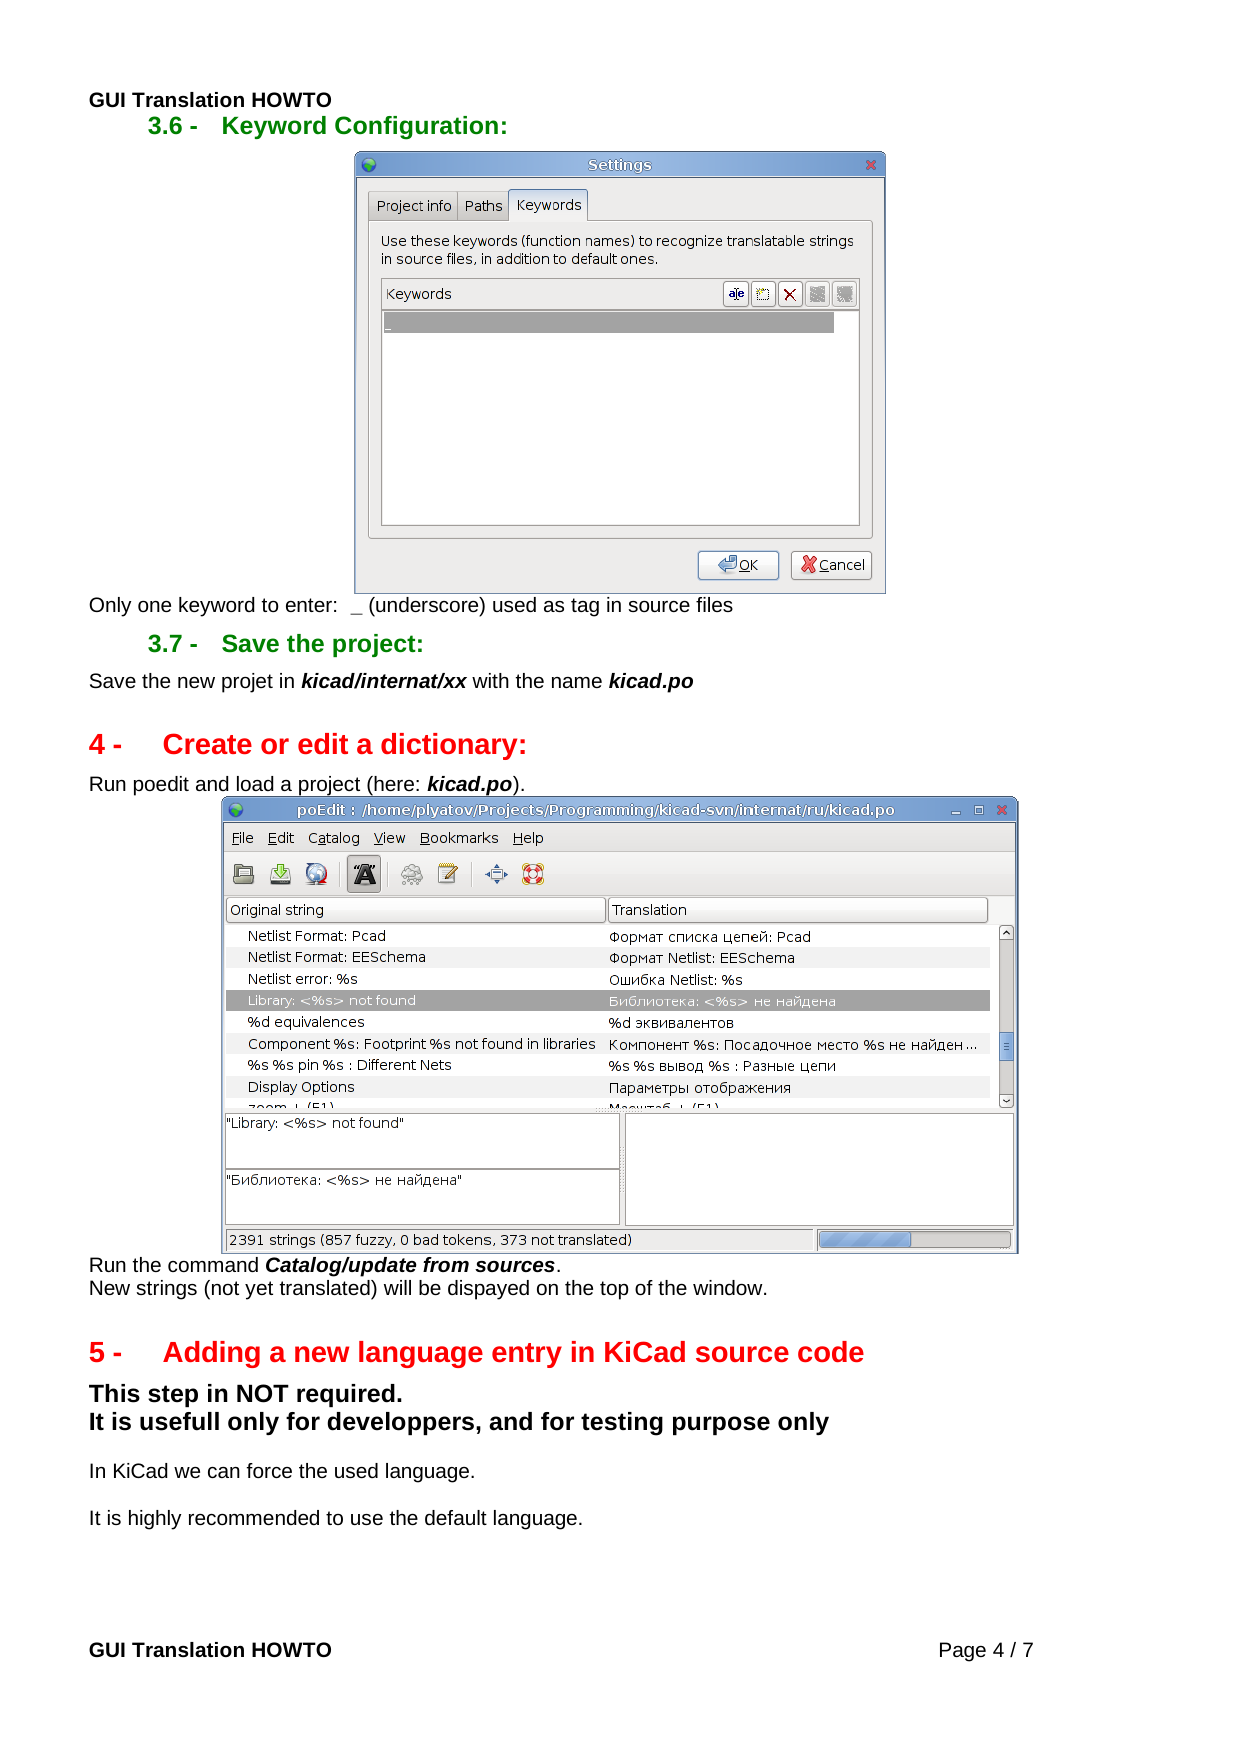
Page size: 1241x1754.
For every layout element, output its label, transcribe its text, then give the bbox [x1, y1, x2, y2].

picture [354, 151, 886, 594]
text Save the new projet in kicad/internat/xx with the name kicad.po [88, 669, 1152, 693]
picture [221, 796, 1019, 1254]
text In KiCad we can force the used language. [88, 1459, 1152, 1483]
subtitle Keyword Configuration: [148, 112, 1152, 140]
text This step in NOT required. [88, 1380, 1152, 1408]
subtitle Save the project: [148, 630, 1152, 658]
text Run the command Catalog/update from sources. [88, 1253, 1152, 1277]
subtitle Create or edit a dictionary: [88, 728, 1152, 761]
subtitle Adding a new language entry in KiCad source code [88, 1336, 1152, 1368]
text It is highly recommended to use the default language. [88, 1507, 1152, 1530]
text Only one keyword to enter: _ (underscore) used as tag in source files [88, 594, 1152, 617]
text New strings (not yet translated) will be dispayed on the top of the window. [88, 1277, 1152, 1300]
text Run poedit and load a project (here: kicad.po). [88, 773, 1152, 796]
text It is usefull only for developpers, and for testing purpose only [88, 1408, 1152, 1436]
